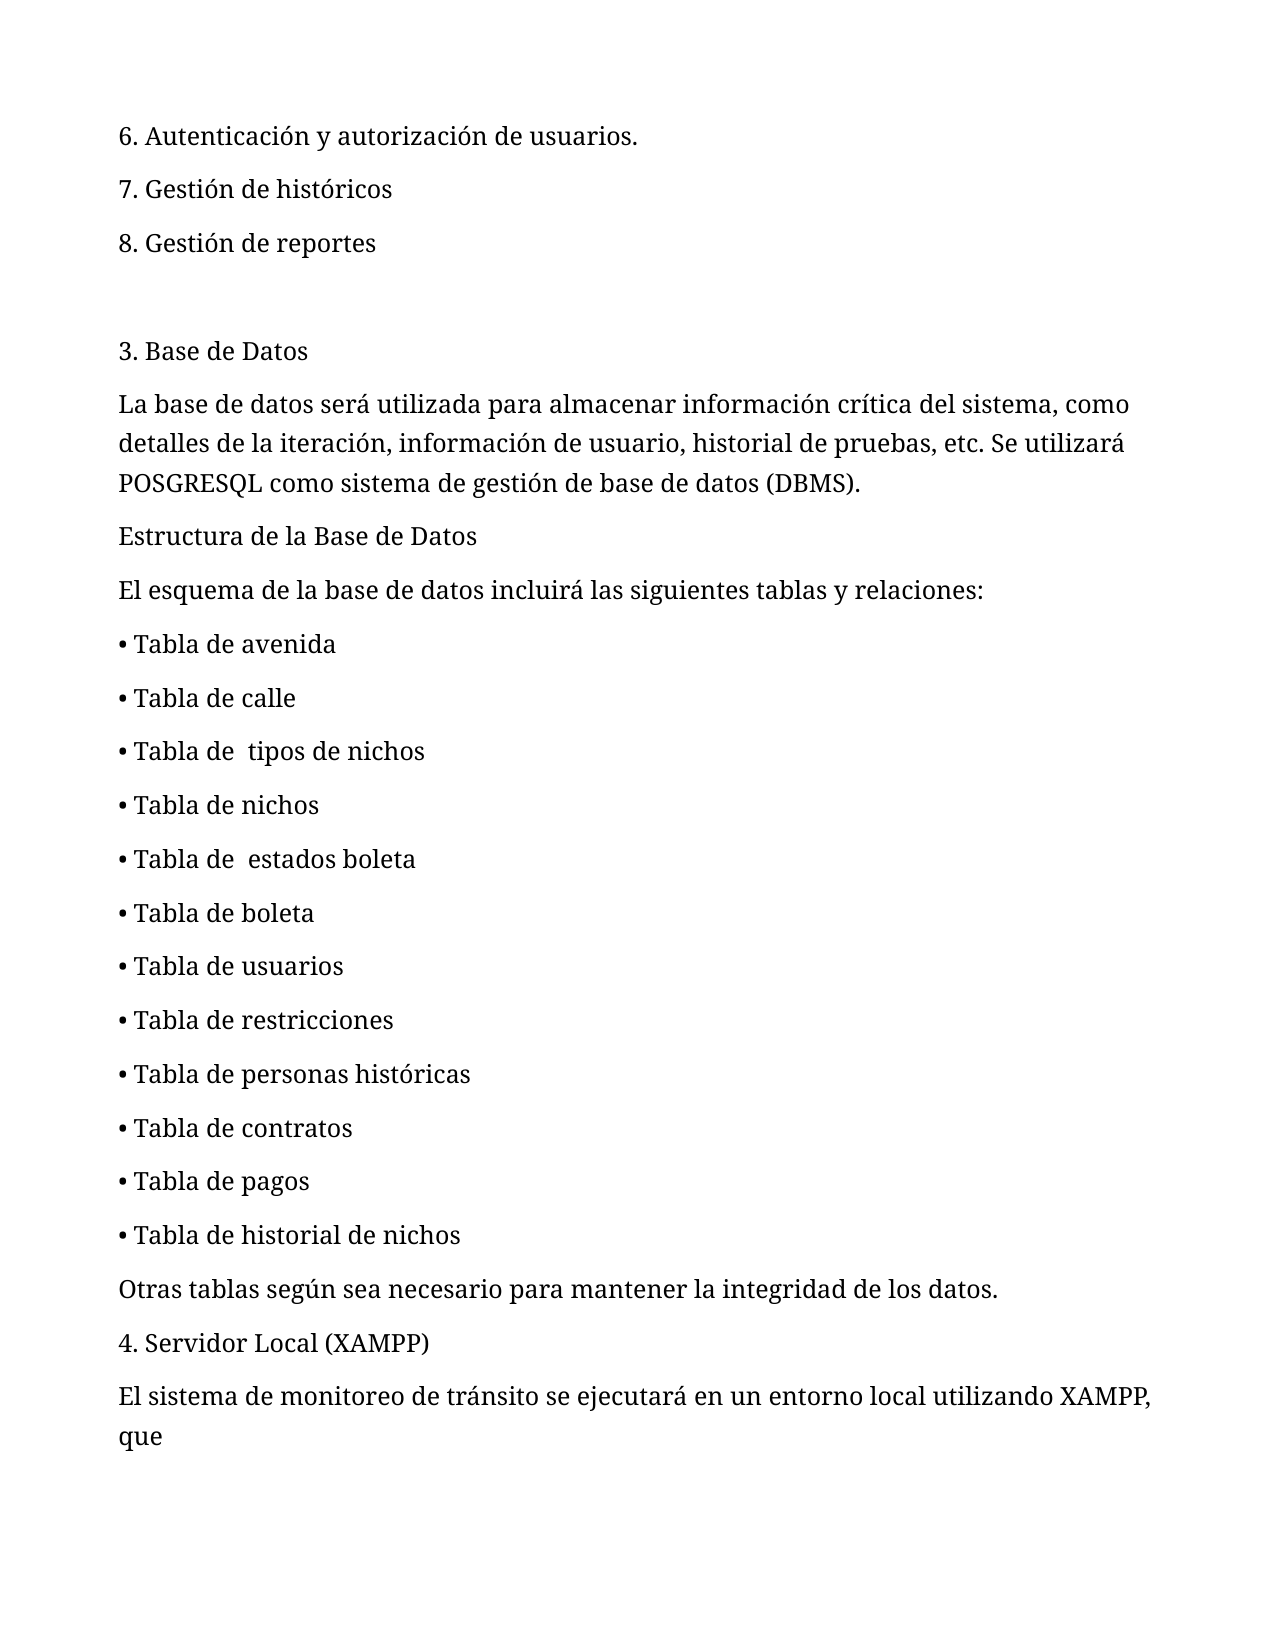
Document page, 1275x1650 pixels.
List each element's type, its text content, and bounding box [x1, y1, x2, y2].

text • Tabla de pagos [118, 1164, 1157, 1198]
text • Tabla de calle [118, 680, 1157, 714]
text • Tabla de restricciones [118, 1003, 1157, 1037]
text La base de datos será utilizada para almacenar información crítica del sistema, como detalles de la iteración, información de usuario, historial de pruebas, etc. Se utilizará POSGRESQL como sistema de gestión de base de datos (DBMS). [118, 387, 1157, 499]
text • Tabla de contratos [118, 1110, 1157, 1144]
text • Tabla de usuarios [118, 949, 1157, 983]
text • Tabla de tipos de nichos [118, 734, 1157, 768]
text • Tabla de historial de nichos [118, 1218, 1157, 1252]
text 3. Base de Datos [118, 333, 1157, 367]
text • Tabla de estados boleta [118, 841, 1157, 876]
text El esquema de la base de datos incluirá las siguientes tablas y relaciones: [118, 573, 1157, 607]
text 7. Gestión de históricos [118, 172, 1157, 206]
text • Tabla de boleta [118, 895, 1157, 929]
text 6. Autenticación y autorización de usuarios. [118, 118, 1157, 152]
text El sistema de monitoreo de tránsito se ejecutará en un entorno local utilizando XAMPP, que [118, 1379, 1157, 1452]
text • Tabla de nichos [118, 788, 1157, 822]
text • Tabla de avenida [118, 626, 1157, 661]
text 4. Servidor Local (XAMPP) [118, 1325, 1157, 1359]
text 8. Gestión de reportes [118, 226, 1157, 260]
text • Tabla de personas históricas [118, 1056, 1157, 1091]
text Otras tablas según sea necesario para mantener la integridad de los datos. [118, 1271, 1157, 1306]
text Estructura de la Base de Datos [118, 519, 1157, 553]
